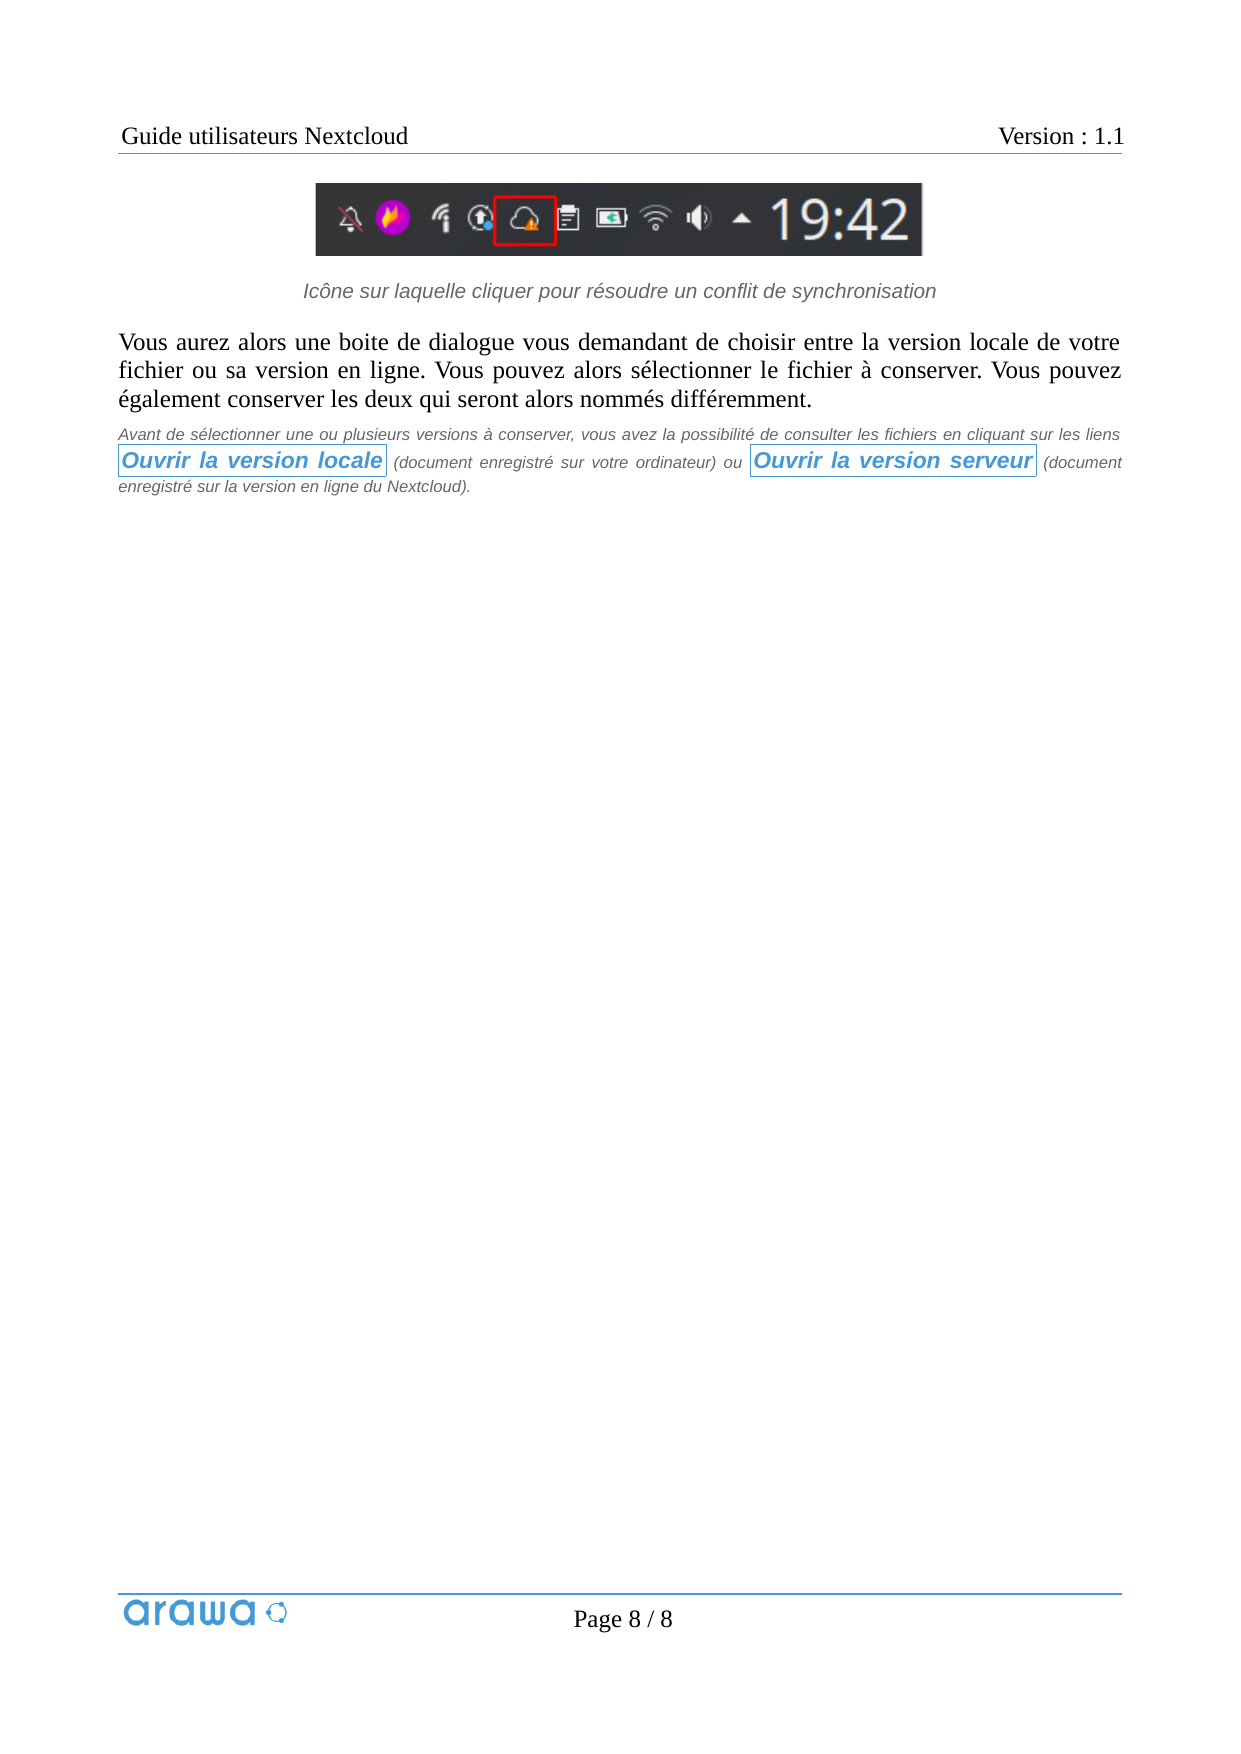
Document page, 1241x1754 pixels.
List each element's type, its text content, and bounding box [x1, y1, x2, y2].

text Vous aurez alors une boite de dialogue vous demandant de choisir entre la version locale de votre fichier ou sa version en ligne. Vous pouvez alors sélectionner le fichier à conserver. Vous pouvez également conserver les deux qui seront alors nommés différemment. [118, 327, 1122, 413]
text Icône sur laquelle cliquer pour résoudre un conflit de synchronisation [118, 279, 1122, 303]
picture [315, 183, 925, 256]
text Avant de sélectionner une ou plusieurs versions à conserver, vous avez la possibilité de consulter les fichiers en cliquant sur les liens Ouvrir la version locale (document enregistré sur votre ordinateur) ou Ouvrir la version serveur (document enregistré sur la version en ligne du Nextcloud). [118, 425, 1122, 496]
picture [121, 1597, 290, 1628]
